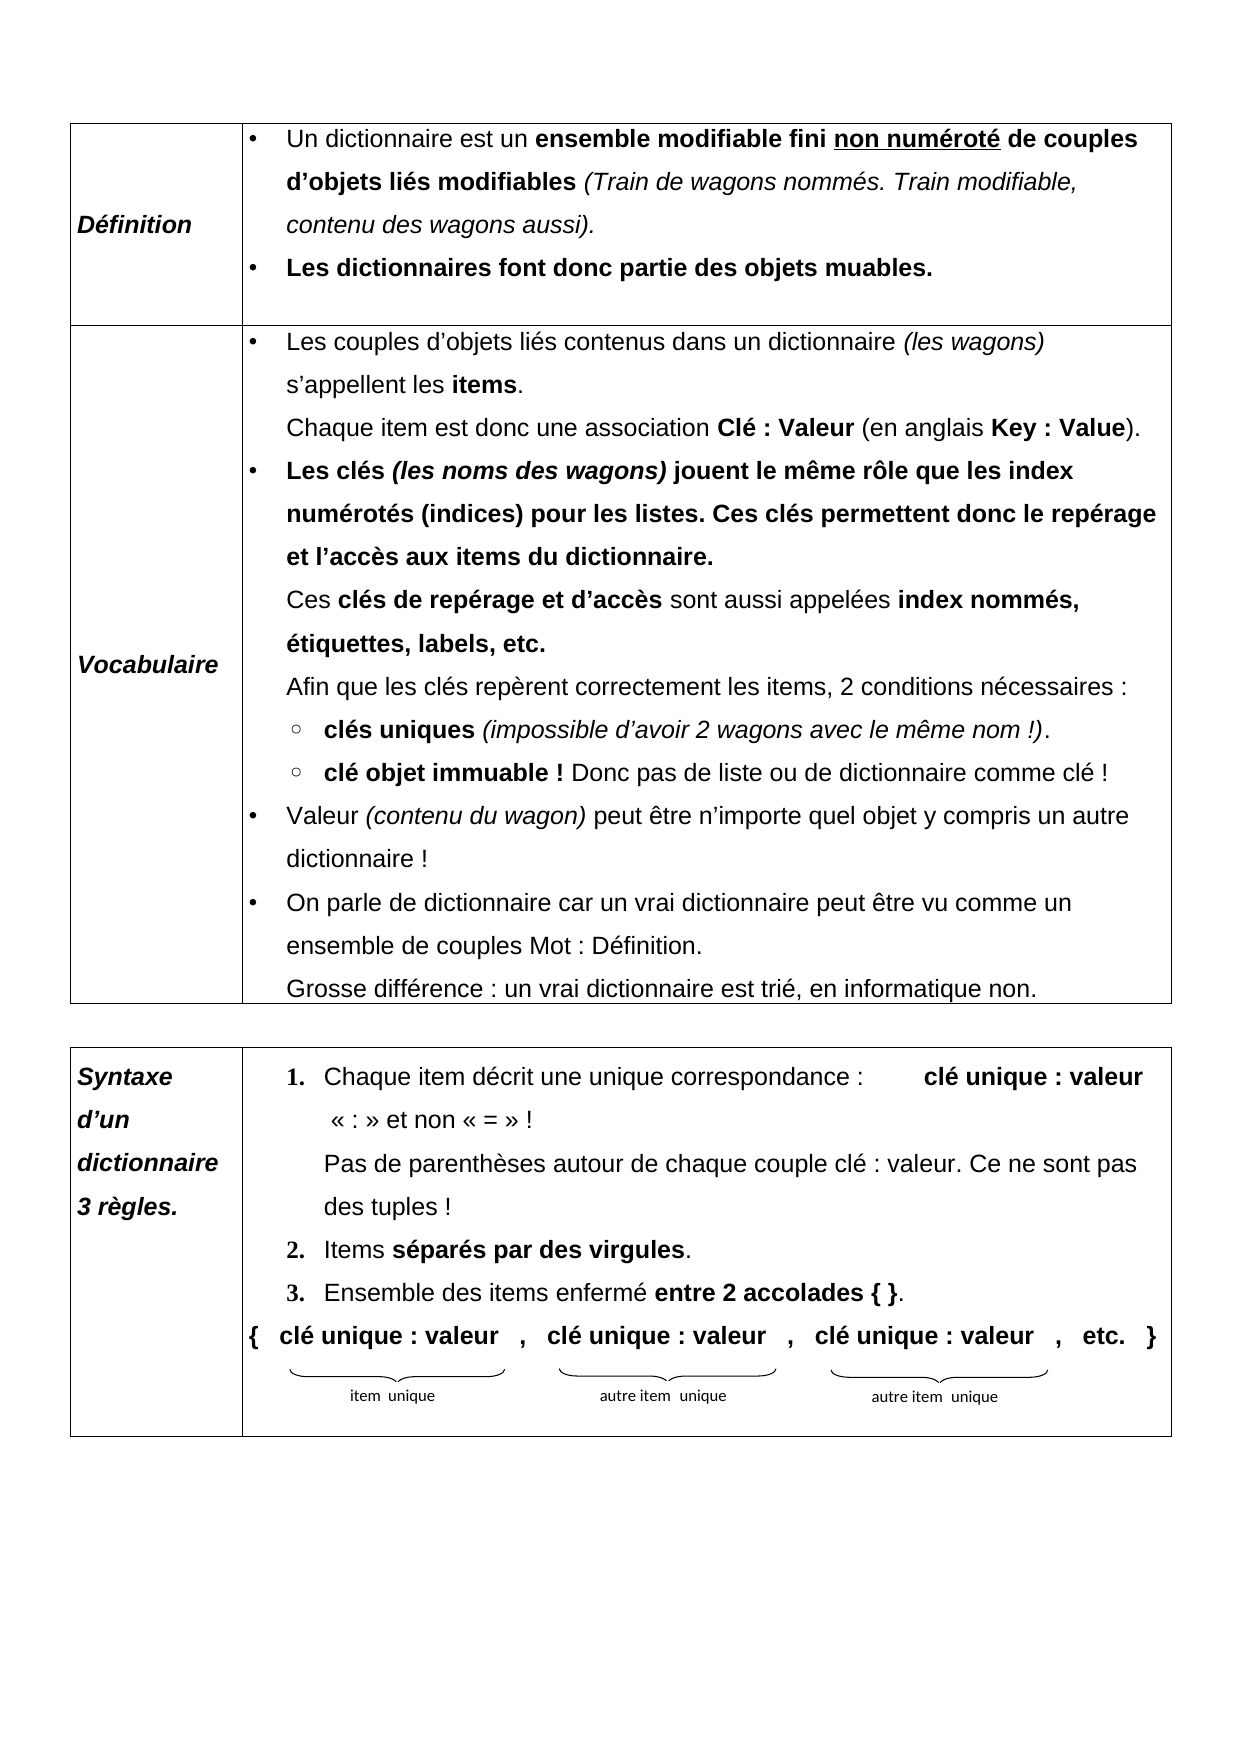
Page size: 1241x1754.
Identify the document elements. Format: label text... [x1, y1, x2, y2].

table_header Chaque item décrit une unique correspondance : clé unique : valeur « : » et non « = » ! Pas de parenthèses autour de chaque couple clé : valeur. Ce ne sont pas des tuples ! Items séparés par des virgules. Ensemble des items enfermé entre 2 accolades { }. { clé unique : valeur , clé unique : valeur , clé unique : valeur , etc. } [243, 1048, 1171, 1436]
table_header Un dictionnaire est un ensemble modifiable fini non numéroté de couples d’objets liés modifiables (Train de wagons nommés. Train modifiable, contenu des wagons aussi). Les dictionnaires font donc partie des objets muables. [243, 124, 1171, 325]
table_cell Les couples d’objets liés contenus dans un dictionnaire (les wagons) s’appellent les items. Chaque item est donc une association Clé : Valeur (en anglais Key : Value). Les clés (les noms des wagons) jouent le même rôle que les index numérotés (indices) pour les listes. Ces clés permettent donc le repérage et l’accès aux items du dictionnaire. Ces clés de repérage et d’accès sont aussi appelées index nommés, étiquettes, labels, etc. Afin que les clés repèrent correctement les items, 2 conditions nécessaires : clés uniques (impossible d’avoir 2 wagons avec le même nom !). clé objet immuable ! Donc pas de liste ou de dictionnaire comme clé ! Valeur (contenu du wagon) peut être n’importe quel objet y compris un autre dictionnaire ! On parle de dictionnaire car un vrai dictionnaire peut être vu comme un ensemble de couples Mot : Définition. Grosse différence : un vrai dictionnaire est trié, en informatique non. [243, 326, 1171, 1003]
table_header Syntaxe d’un dictionnaire 3 règles. [71, 1048, 242, 1436]
table_cell Vocabulaire [71, 326, 242, 1003]
table_header Définition [71, 124, 242, 325]
